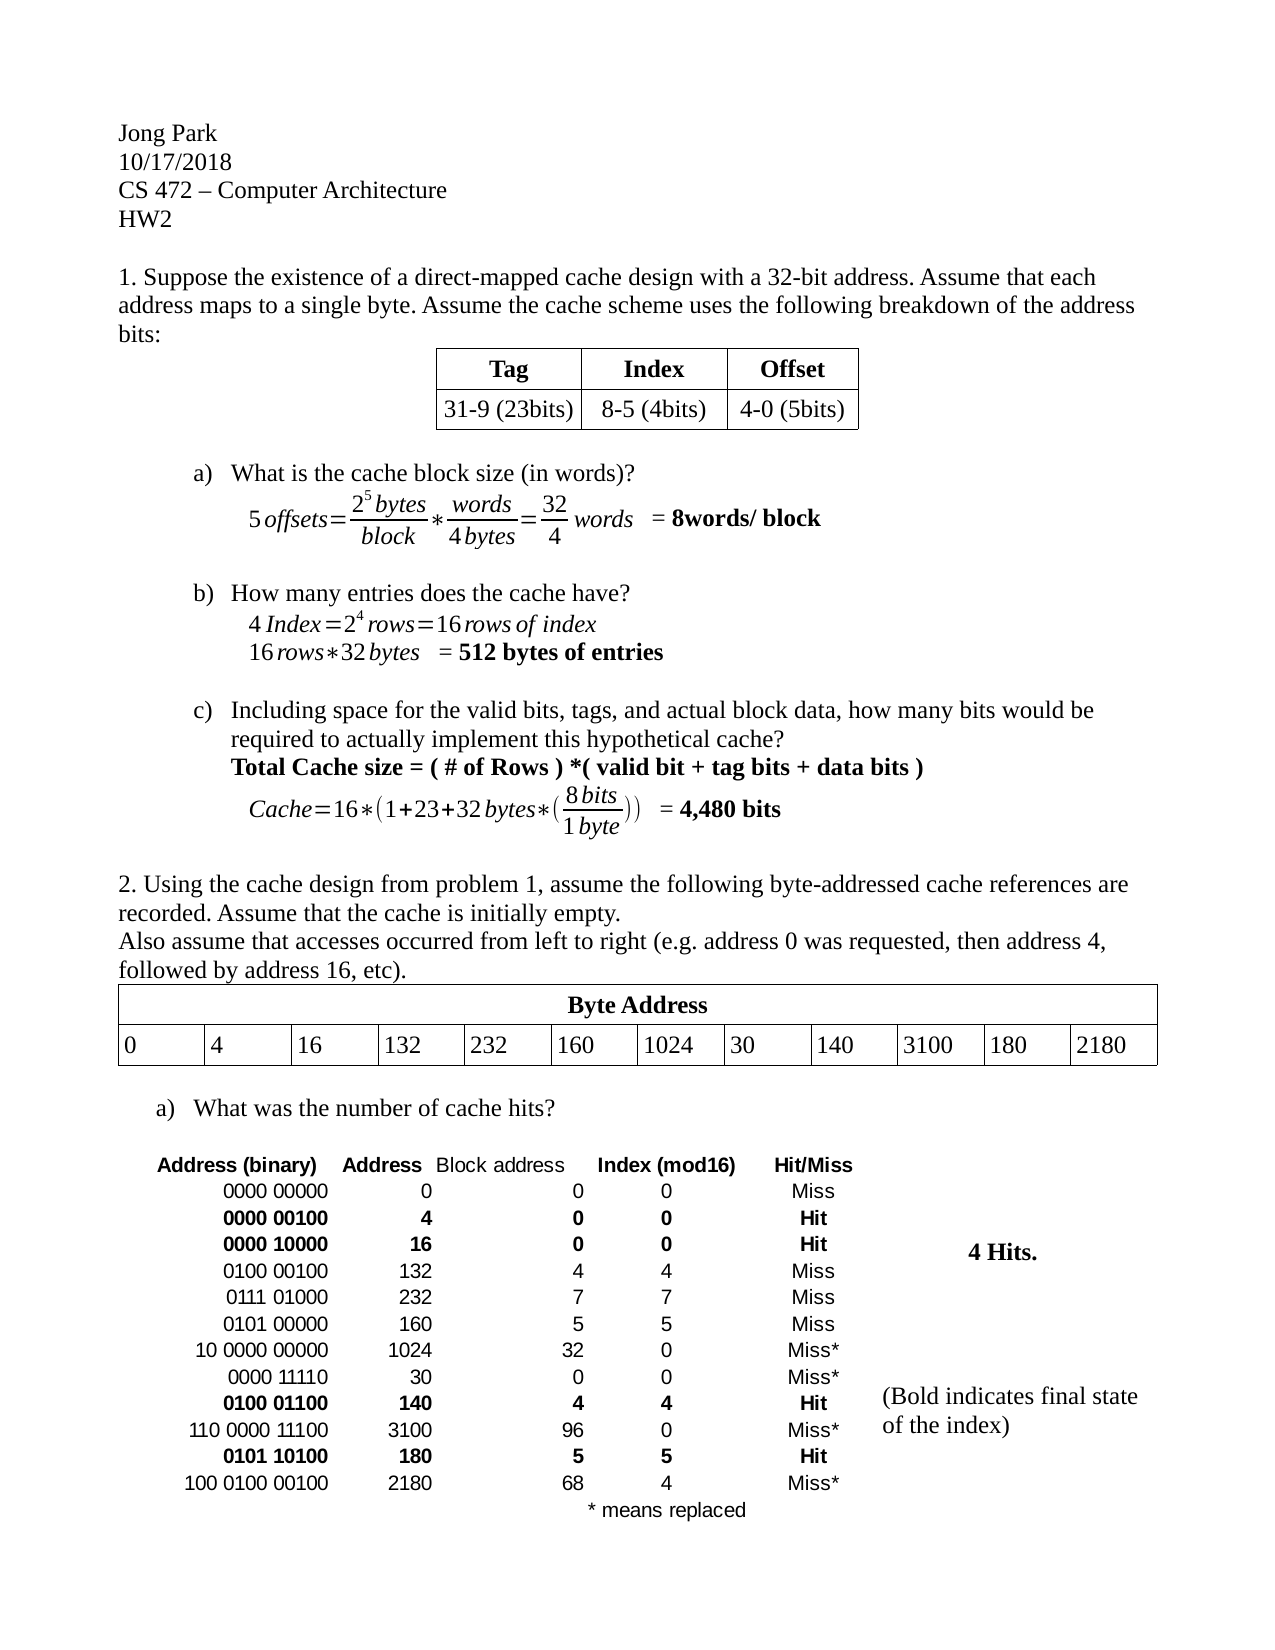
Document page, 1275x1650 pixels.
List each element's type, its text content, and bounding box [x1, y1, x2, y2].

list How many entries does the cache have? [193, 578, 1157, 606]
table_cell 160 [552, 1025, 637, 1064]
text (Bold indicates final state of the index) [118, 1381, 1157, 1438]
table_cell 232 [465, 1025, 551, 1064]
text Also assume that accesses occurred from left to right (e.g. address 0 was requested, then address 4, followed by address 16, etc). [118, 926, 1157, 984]
table_cell 132 [379, 1025, 464, 1064]
table_cell 8-5 (4bits) [582, 390, 727, 429]
table_cell 3100 [898, 1025, 984, 1064]
list Total Cache size = ( # of Rows ) *( valid bit + tag bits + data bits ) [193, 752, 1157, 781]
list What is the cache block size (in words)? [193, 458, 1157, 486]
table_cell 16 [292, 1025, 378, 1064]
table_header Offset [728, 349, 858, 388]
table_header Byte Address [119, 985, 1157, 1024]
table_cell 140 [812, 1025, 897, 1064]
table_cell 180 [985, 1025, 1070, 1064]
table_cell 4 [205, 1025, 291, 1064]
table_cell 30 [725, 1025, 811, 1064]
text 4 Hits. [118, 1237, 1157, 1266]
table_cell 4-0 (5bits) [728, 390, 858, 429]
list Including space for the valid bits, tags, and actual block data, how many bits would be required to actually implement this hypothetical cache? [193, 695, 1157, 752]
list = 4,480 bits [193, 781, 1157, 840]
list = 512 bytes of entries [193, 637, 1157, 666]
list = 8words/ block [193, 486, 1157, 549]
text 2. Using the cache design from problem 1, assume the following byte-addressed cache references are recorded. Assume that the cache is initially empty. [118, 869, 1157, 926]
table_cell 31-9 (23bits) [437, 390, 581, 429]
table_cell 1024 [638, 1025, 724, 1064]
table_header Index [582, 349, 727, 388]
text 1. Suppose the existence of a direct-mapped cache design with a 32-bit address. Assume that each address maps to a single byte. Assume the cache scheme uses the following breakdown of the address bits: [118, 262, 1157, 348]
list What was the number of cache hits? [156, 1093, 1157, 1122]
table_header Tag [437, 349, 581, 388]
table_cell 2180 [1071, 1025, 1157, 1064]
table_cell 0 [119, 1025, 204, 1064]
text Jong Park 10/17/2018 CS 472 – Computer Architecture HW2 [118, 118, 1157, 233]
